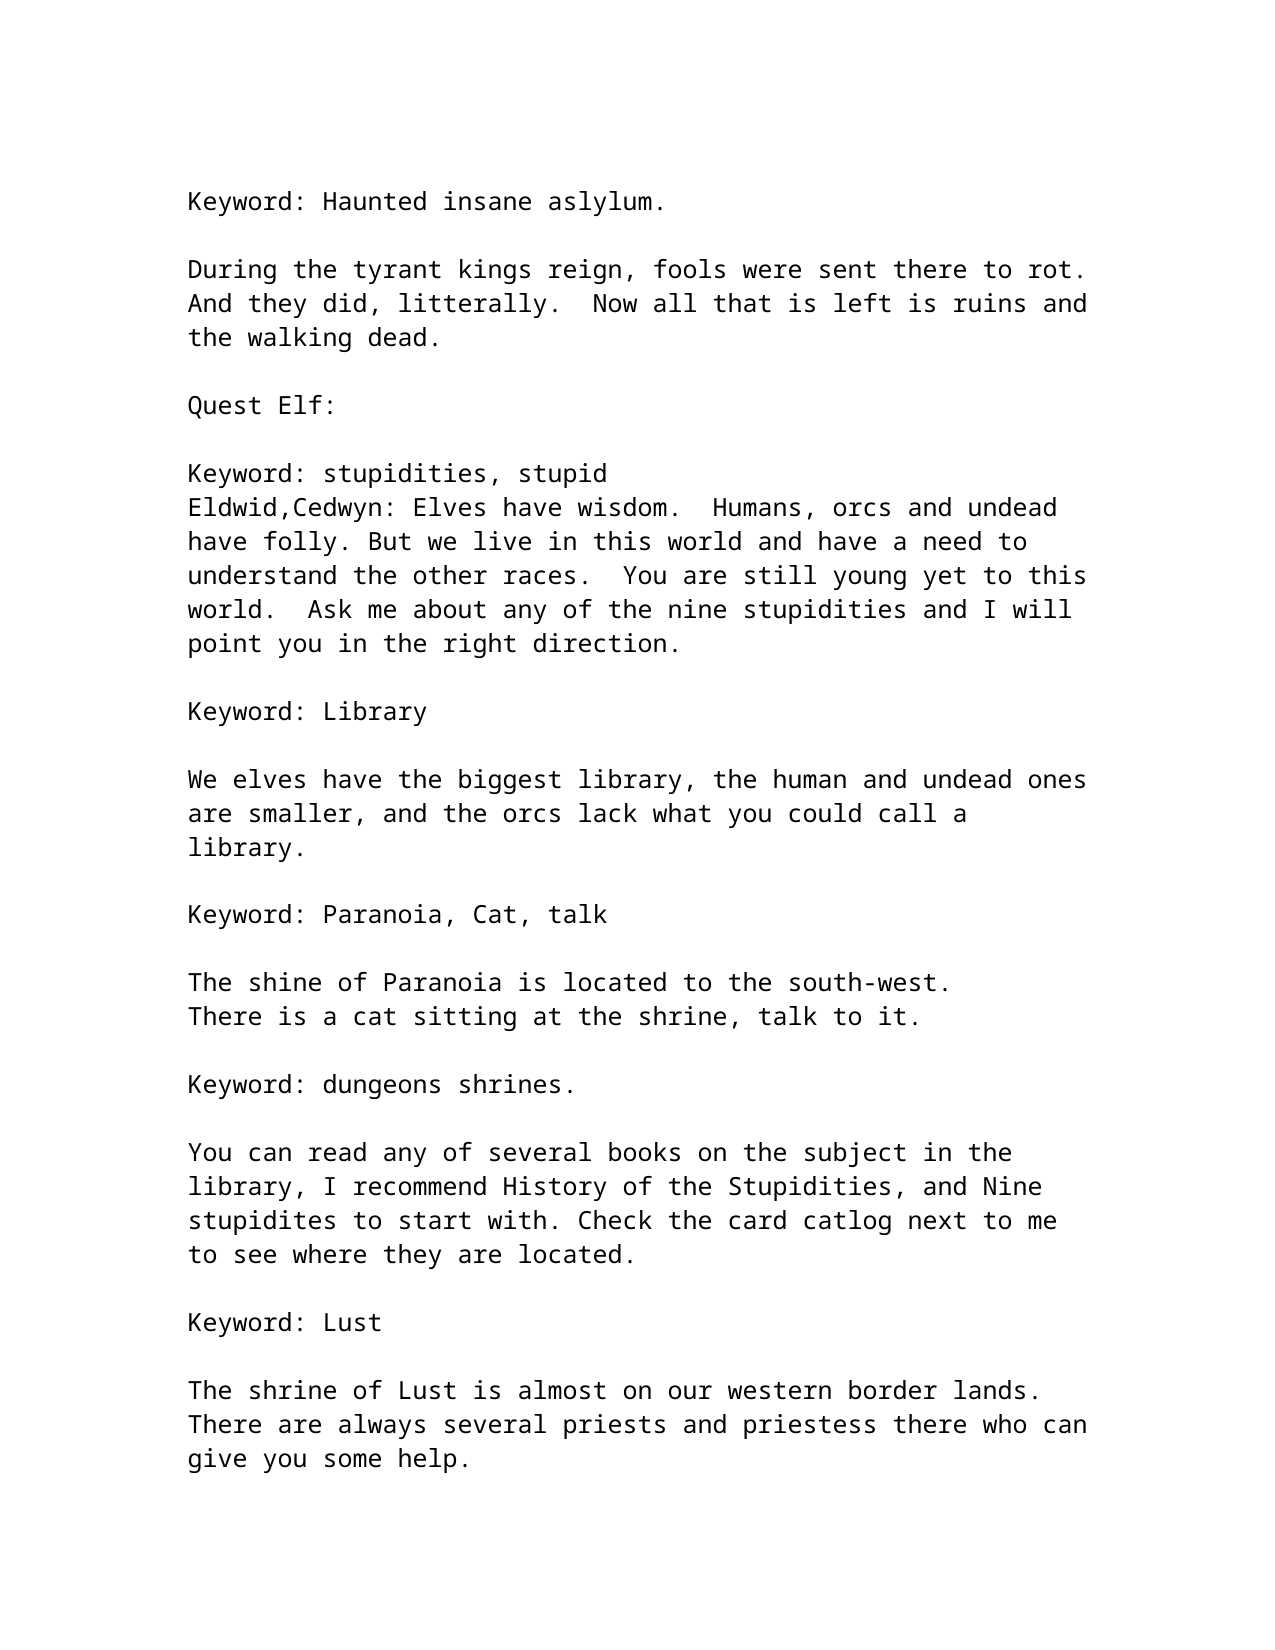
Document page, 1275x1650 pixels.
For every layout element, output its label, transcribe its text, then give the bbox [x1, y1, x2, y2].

text The shine of Paranoia is located to the south-west. [187, 965, 1087, 999]
text Keyword: Paranoia, Cat, talk [187, 897, 1087, 931]
text Keyword: Lust [187, 1304, 1087, 1338]
text The shrine of Lust is almost on our western border lands. There are always several priests and priestess there who can give you some help. [187, 1372, 1087, 1474]
text There is a cat sitting at the shrine, talk to it. [187, 999, 1087, 1033]
text Keyword: Haunted insane aslylum. [187, 184, 1087, 218]
text Keyword: stupidities, stupid [187, 456, 1087, 489]
text You can read any of several books on the subject in the library, I recommend History of the Stupidities, and Nine stupidites to start with. Check the card catlog next to me to see where they are located. [187, 1135, 1087, 1271]
text Quest Elf: [187, 388, 1087, 422]
text Keyword: dungeons shrines. [187, 1067, 1087, 1101]
text We elves have the biggest library, the human and undead ones are smaller, and the orcs lack what you could call a library. [187, 761, 1087, 863]
text Keyword: Library [187, 693, 1087, 727]
text Eldwid,Cedwyn: Elves have wisdom. Humans, orcs and undead have folly. But we live in this world and have a need to understand the other races. You are still young yet to this world. Ask me about any of the nine stupidities and I will point you in the right direction. [187, 489, 1087, 659]
text During the tyrant kings reign, fools were sent there to rot. And they did, litterally. Now all that is left is ruins and the walking dead. [187, 252, 1087, 354]
